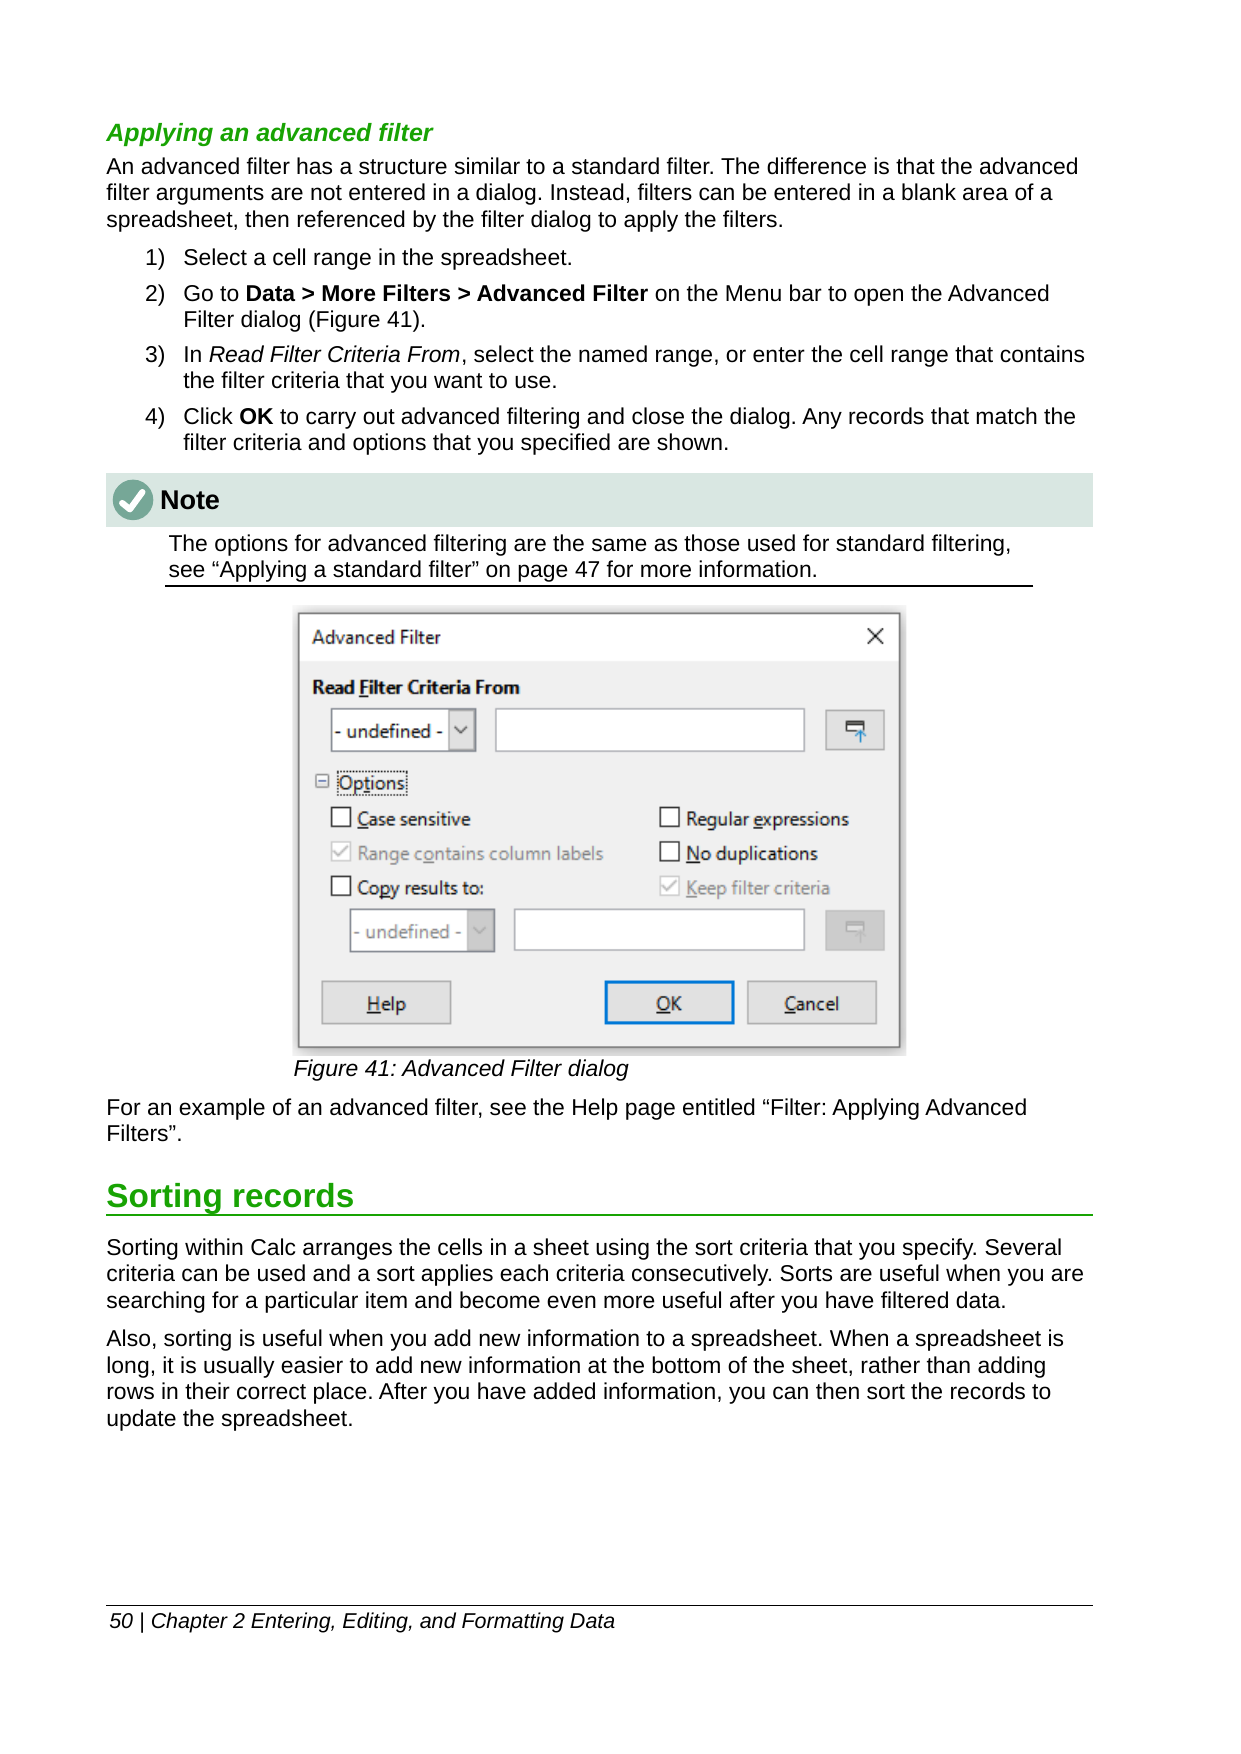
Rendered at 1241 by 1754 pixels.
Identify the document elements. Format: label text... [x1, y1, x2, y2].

list Click OK to carry out advanced filtering and close the dialog. Any records that match the filter criteria and options that you specified are shown. [165, 403, 1093, 455]
text Also, sorting is useful when you add new information to a spreadsheet. When a spreadsheet is long, it is usually easier to add new information at the bottom of the sheet, rather than adding rows in their correct place. After you have added information, you can then sort the records to update the spreadsheet. [106, 1325, 1093, 1431]
text An advanced filter has a structure similar to a standard filter. The difference is that the advanced filter arguments are not entered in a dialog. Instead, filters can be entered in a blank area of a spreadsheet, then referenced by the filter dialog to apply the filters. [106, 153, 1093, 232]
subtitle Note [106, 473, 1093, 527]
subtitle Applying an advanced filter [106, 118, 1093, 147]
subtitle Sorting records [106, 1176, 1093, 1214]
list Go to Data > More Filters > Advanced Filter on the Menu bar to open the Advanced Filter dialog (Figure 41). [165, 279, 1093, 332]
text Figure 41: Advanced Filter dialog [293, 1056, 906, 1081]
text Sorting within Calc arranges the cells in a sheet using the sort criteria that you specify. Several criteria can be used and a sort applies each criteria consecutively. Sorts are useful when you are searching for a particular item and become even more useful after you have filtered data. [106, 1234, 1093, 1313]
text The options for advanced filtering are the same as those used for standard filtering, see “Applying a standard filter” on page 47 for more information. [165, 527, 1033, 585]
list Select a cell range in the spreadsheet. [165, 244, 1093, 271]
text For an example of an advanced filter, see the Help page entitled “Filter: Applying Advanced Filters”. [106, 1093, 1093, 1146]
picture [292, 605, 907, 1056]
list In Read Filter Criteria From, select the named range, or enter the cell range that contains the filter criteria that you want to use. [165, 341, 1093, 394]
